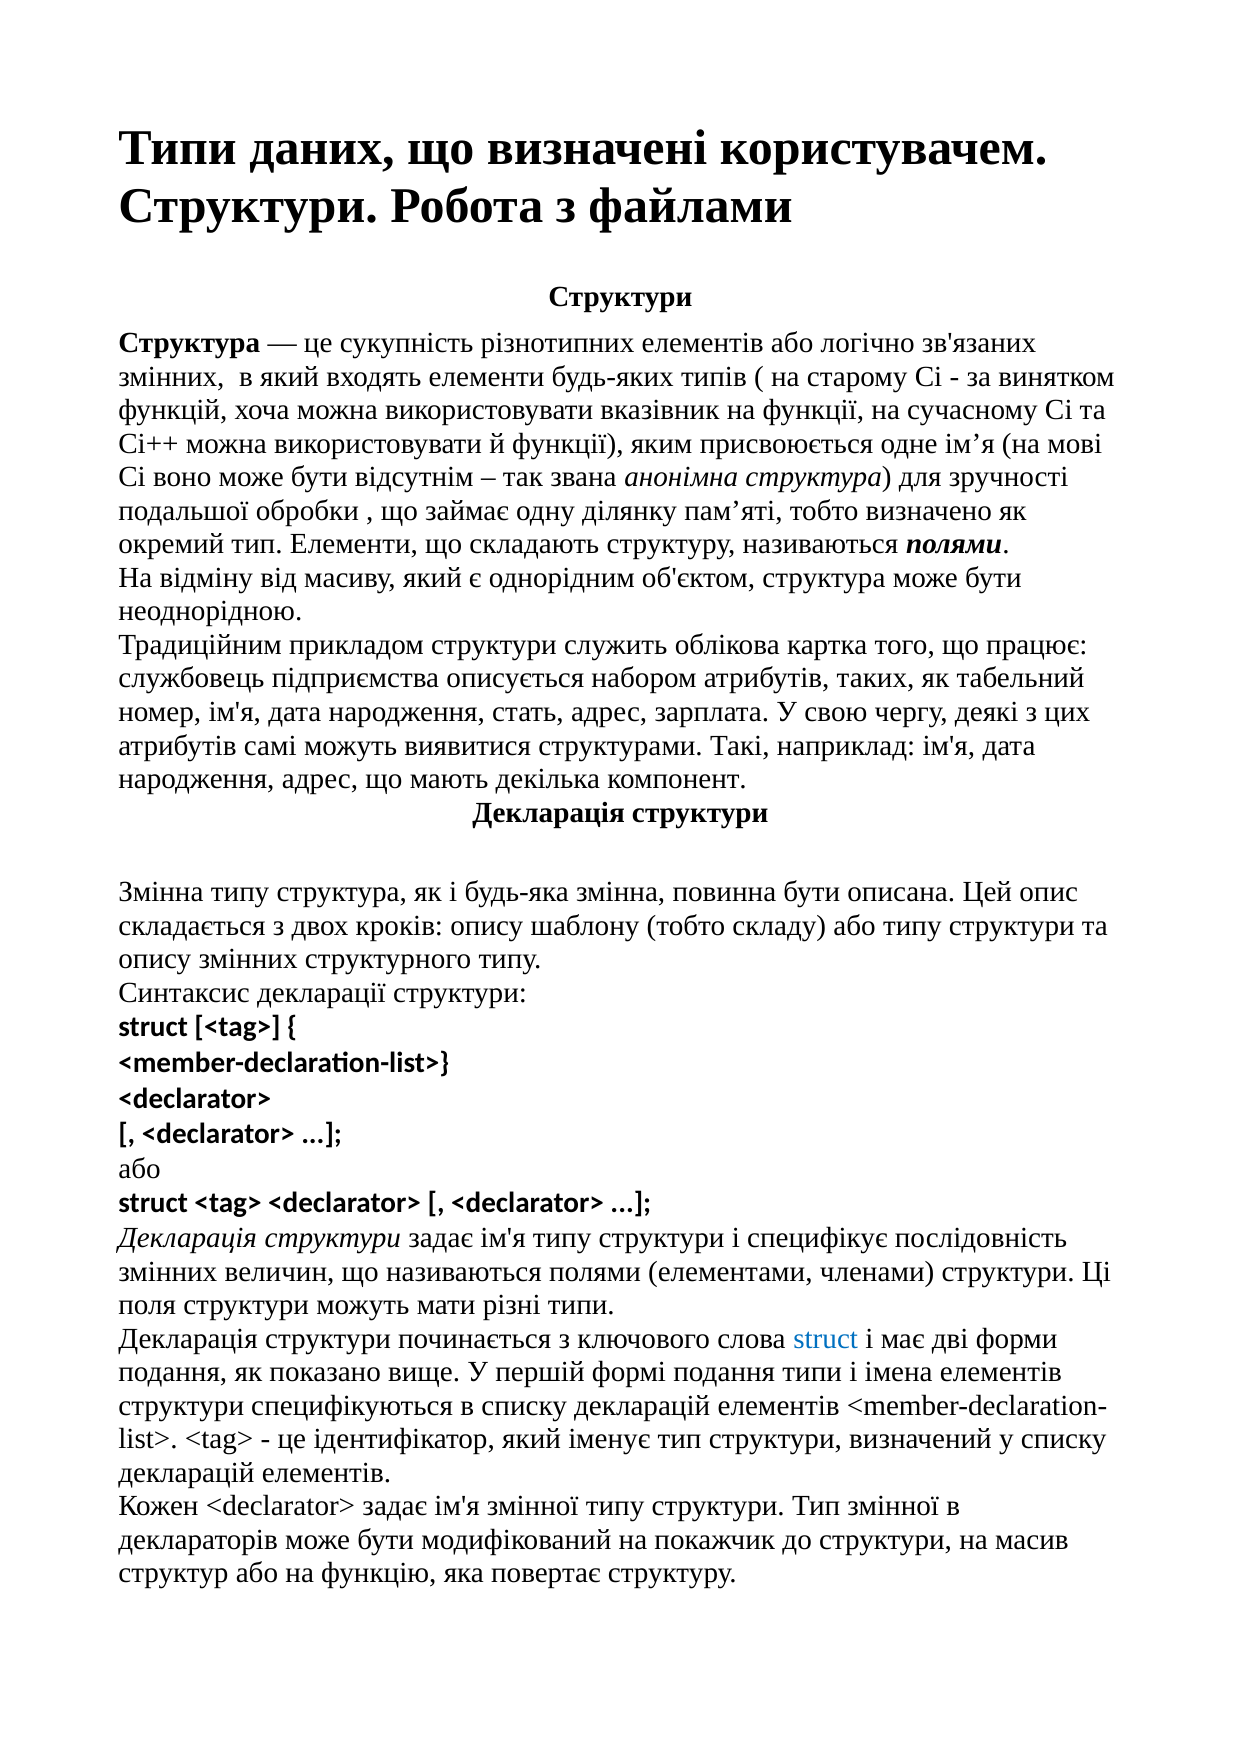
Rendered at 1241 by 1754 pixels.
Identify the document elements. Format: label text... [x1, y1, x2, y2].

subtitle Декларація структури [118, 795, 1122, 828]
text Синтаксис декларації структури: [118, 975, 1122, 1008]
text Декларація структури задає ім'я типу структури і специфікує послідовність змінних величин, що називаються полями (елементами, членами) структури. Ці поля структури можуть мати різні типи. [118, 1220, 1122, 1321]
text Кожен <declarator> задає ім'я змінної типу структури. Тип змінної в деклараторів може бути модифікований на покажчик до структури, на масив структур або на функцію, яка повертає структуру. [118, 1488, 1122, 1589]
text struct <tag> <declarator> [, <declarator> ...]; [118, 1184, 1122, 1220]
text або [118, 1151, 1122, 1184]
subtitle Структури [118, 279, 1122, 313]
text [, <declarator> ...]; [118, 1115, 1122, 1151]
text <member-declaration-list>} [118, 1044, 1122, 1080]
text Змінна типу структура, як і будь-яка змінна, повинна бути описана. Цей опис складається з двох кроків: опису шаблону (тобто складу) або типу структури та опису змінних структур­ного типу. [118, 874, 1122, 975]
text Структура — це сукупність різнотипних елементів або логічно зв'язаних змінних, в який входять елементи будь-яких типів ( на старому Сі - за винятком функцій, хоча можна використовувати вказівник на функції, на сучасному Сі та Сі++ можна використовувати й функції), яким присвоюється одне ім’я (на мові Сі воно може бути відсутнім – так звана анонімна структура) для зручності подальшої обробки , що займає одну ділянку пам’яті, тобто визначено як окремий тип. Елементи, що складають структуру, називаються полями. [118, 325, 1122, 560]
text struct [<tag>] { [118, 1008, 1122, 1044]
subtitle Типи даних, що визначені користувачем. Структури. Робота з файлами [118, 118, 1122, 233]
text Декларація структури починається з ключового слова struct і має дві форми подання, як показано вище. У першій формі подання типи і імена елементів структури специфікуються в списку декларацій елементів <member-declaration-list>. <tag> - це ідентифікатор, який іменує тип структури, визначений у списку декларацій елементів. [118, 1321, 1122, 1488]
text Традиційним прикладом структури служить облікова картка того, що працює: службовець підприємства описується набором атрибутів, таких, як табельний номер, ім'я, дата народження, стать, адрес, зарплата. У свою чергу, деякі з цих атрибутів самі можуть виявитися структурами. Такі, наприклад: ім'я, дата народження, адрес, що мають декілька компонент. [118, 627, 1122, 795]
text <declarator> [118, 1080, 1122, 1115]
text На відміну від масиву, який є однорідним об'єктом, структура може бути неоднорідною. [118, 560, 1122, 627]
